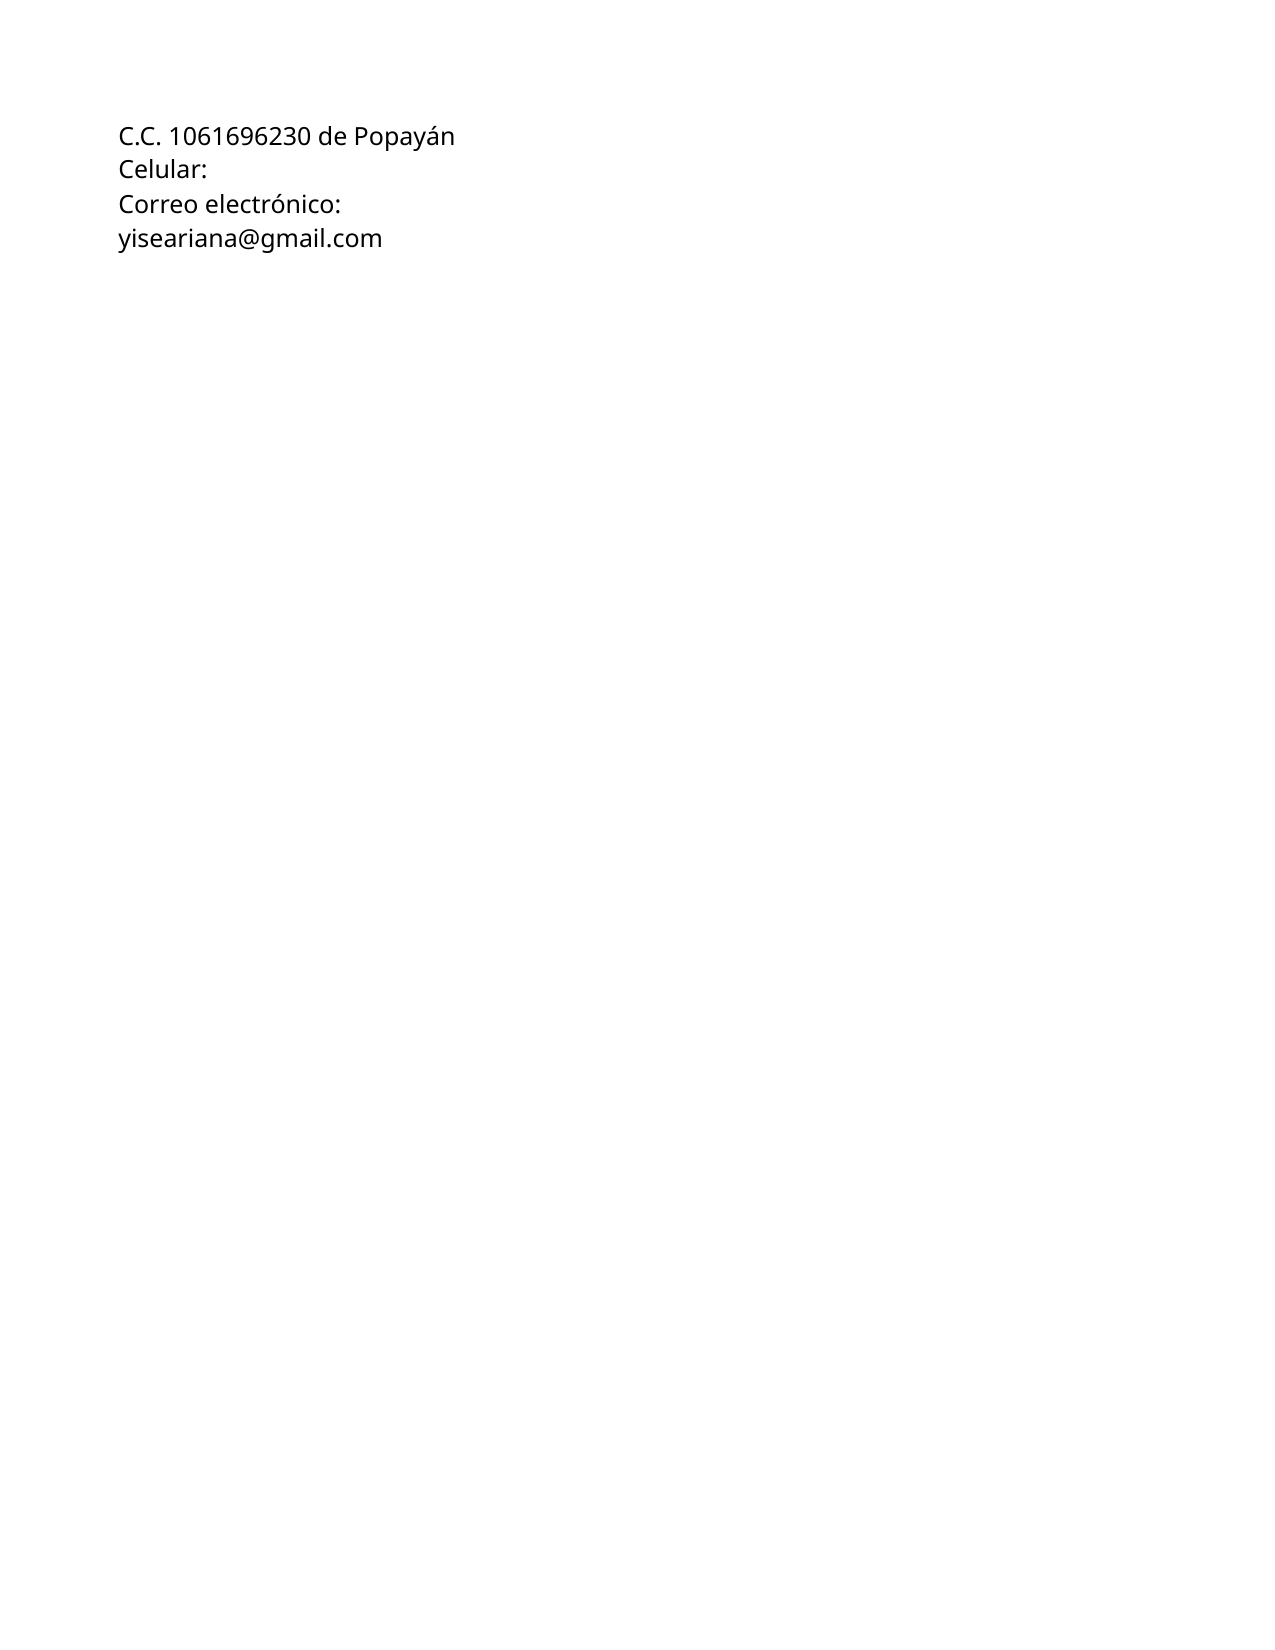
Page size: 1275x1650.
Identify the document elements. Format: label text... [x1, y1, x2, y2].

text Correo electrónico: [118, 186, 1157, 220]
text Celular: [118, 152, 1157, 186]
text yiseariana@gmail.com [118, 220, 1157, 254]
text C.C. 1061696230 de Popayán [118, 118, 1157, 152]
